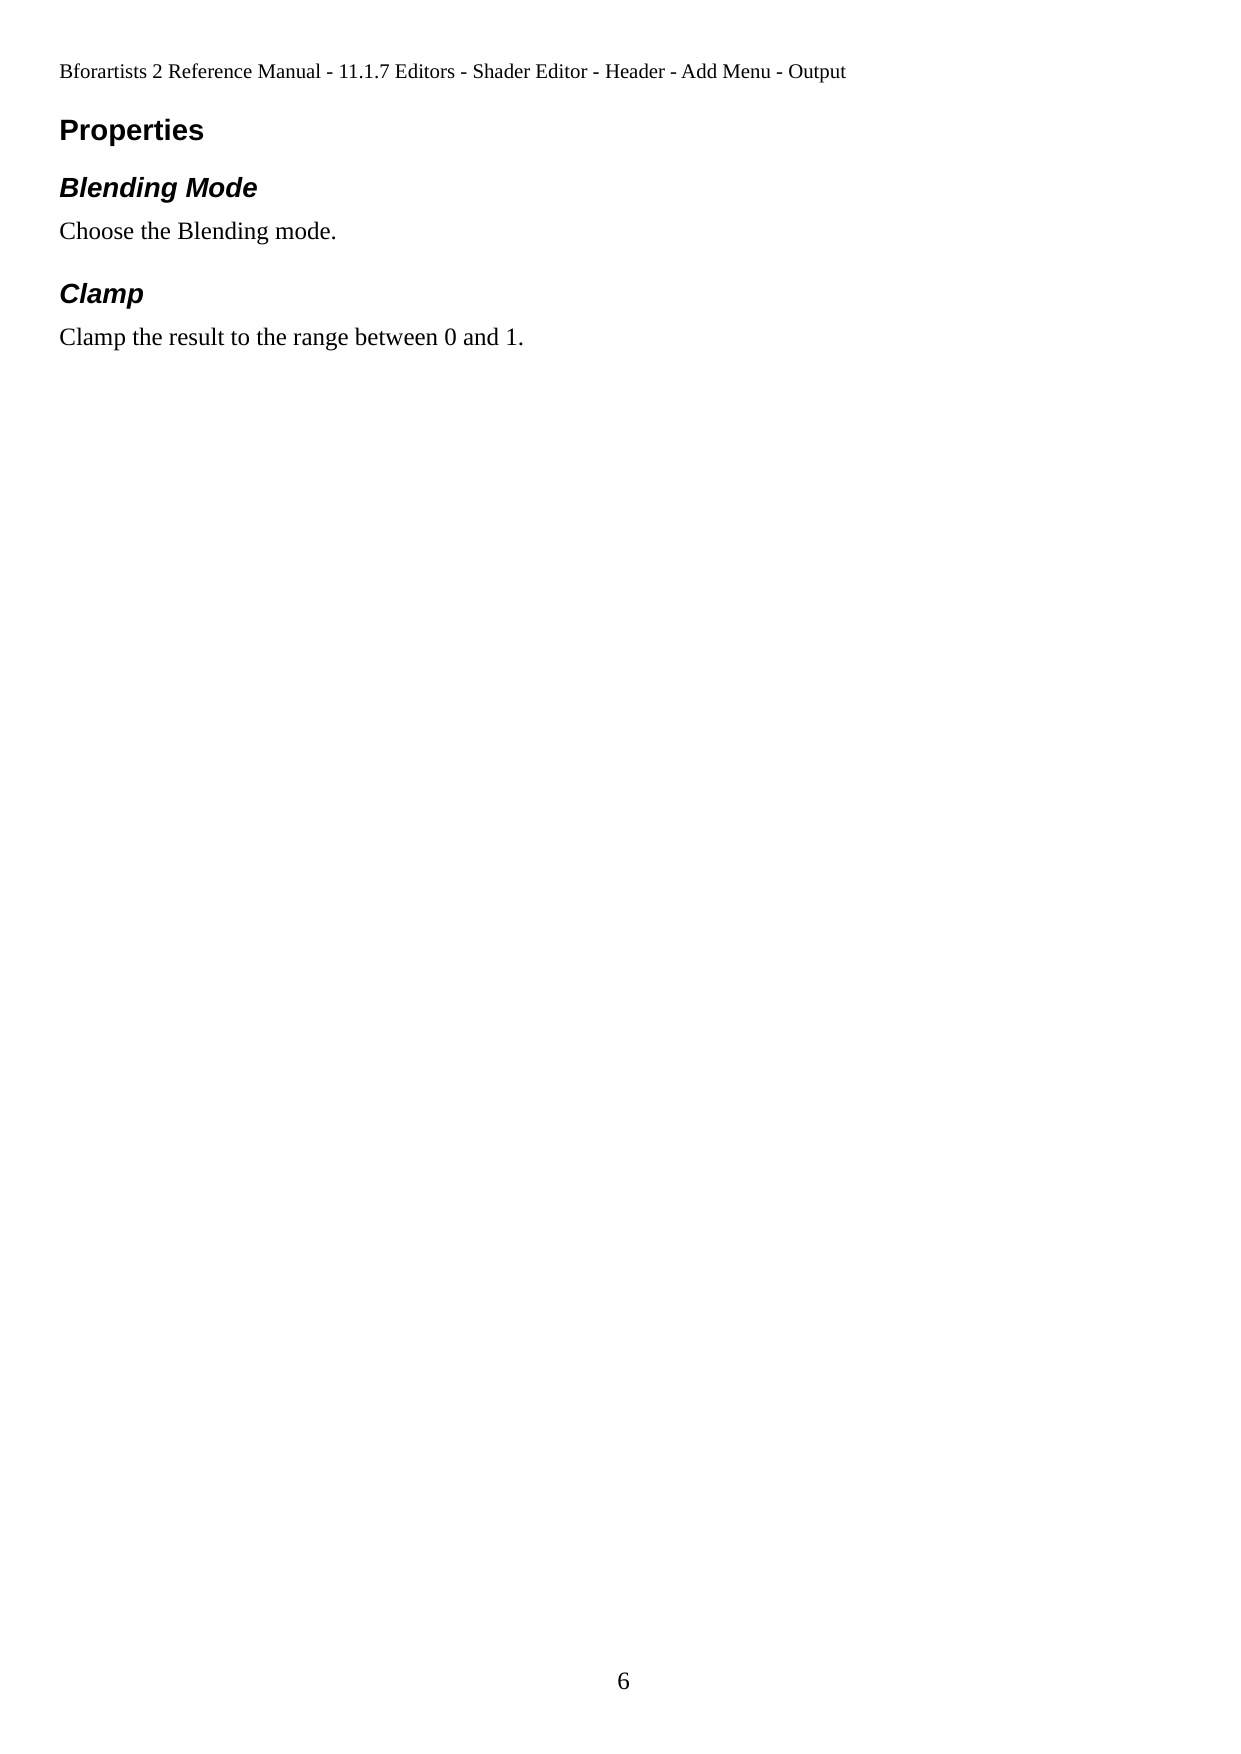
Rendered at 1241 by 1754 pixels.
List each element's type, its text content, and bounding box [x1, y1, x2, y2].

subtitle Blending Mode [59, 171, 1181, 203]
subtitle Clamp [59, 277, 1181, 309]
subtitle Properties [59, 113, 1181, 146]
text Choose the Blending mode. [59, 216, 1181, 244]
text Clamp the result to the range between 0 and 1. [59, 322, 1181, 350]
